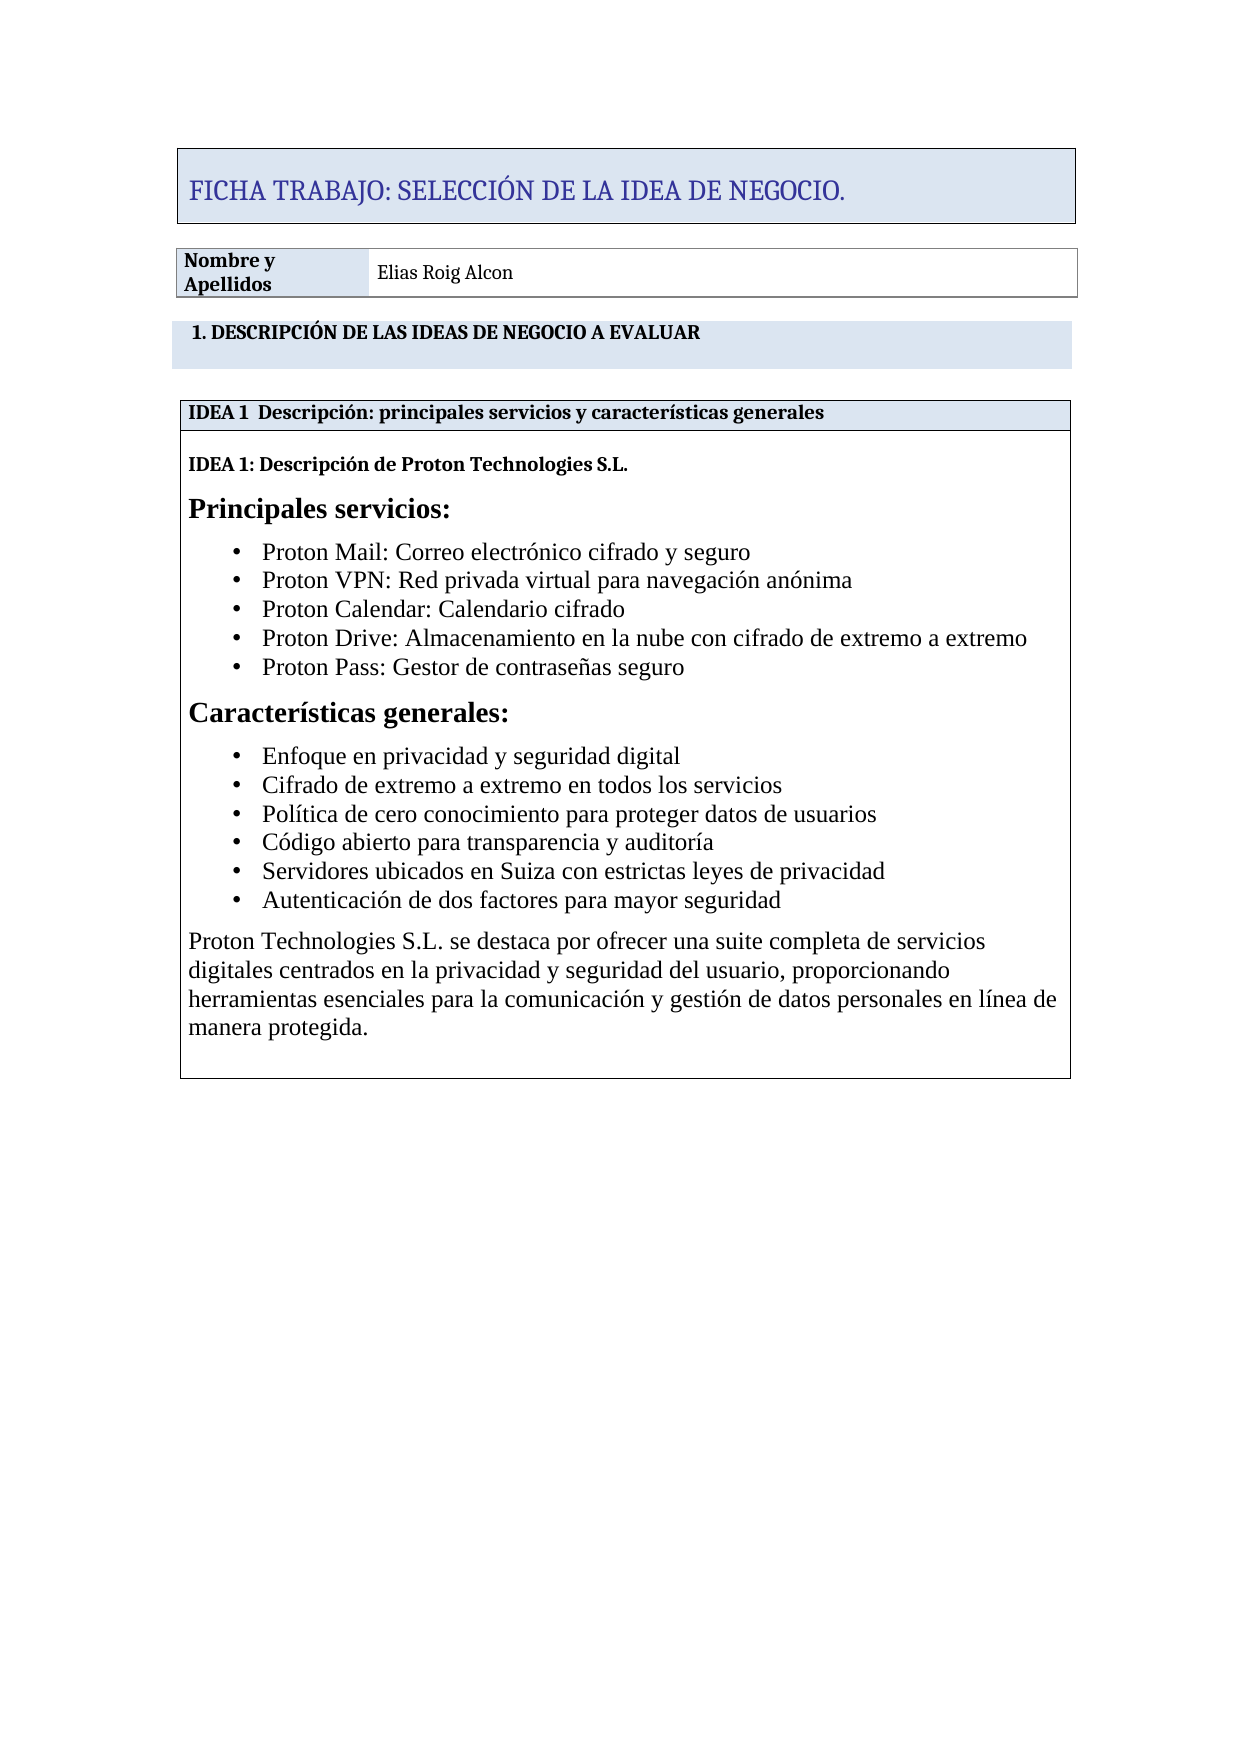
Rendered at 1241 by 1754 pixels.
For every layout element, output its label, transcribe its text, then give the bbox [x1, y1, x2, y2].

table_header IDEA 1 Descripción: principales servicios y características generales [181, 401, 1070, 430]
table_header FICHA TRABAJO: SELECCIÓN DE LA IDEA DE NEGOCIO. [178, 149, 1075, 222]
table_header Elias Roig Alcon [370, 249, 1077, 296]
table_cell IDEA 1: Descripción de Proton Technologies S.L. Principales servicios: Proton Mail: Correo electrónico cifrado y seguro Proton VPN: Red privada virtual para navegación anónima Proton Calendar: Calendario cifrado Proton Drive: Almacenamiento en la nube con cifrado de extremo a extremo Proton Pass: Gestor de contraseñas seguro Características generales: Enfoque en privacidad y seguridad digital Cifrado de extremo a extremo en todos los servicios Política de cero conocimiento para proteger datos de usuarios Código abierto para transparencia y auditoría Servidores ubicados en Suiza con estrictas leyes de privacidad Autenticación de dos factores para mayor seguridad Proton Technologies S.L. se destaca por ofrecer una suite completa de servicios digitales centrados en la privacidad y seguridad del usuario, proporcionando herramientas esenciales para la comunicación y gestión de datos personales en línea de manera protegida. [181, 431, 1070, 1078]
table_header 1. DESCRIPCIÓN DE LAS IDEAS DE NEGOCIO A EVALUAR [172, 321, 1072, 369]
table_header Nombre y Apellidos [177, 249, 369, 296]
